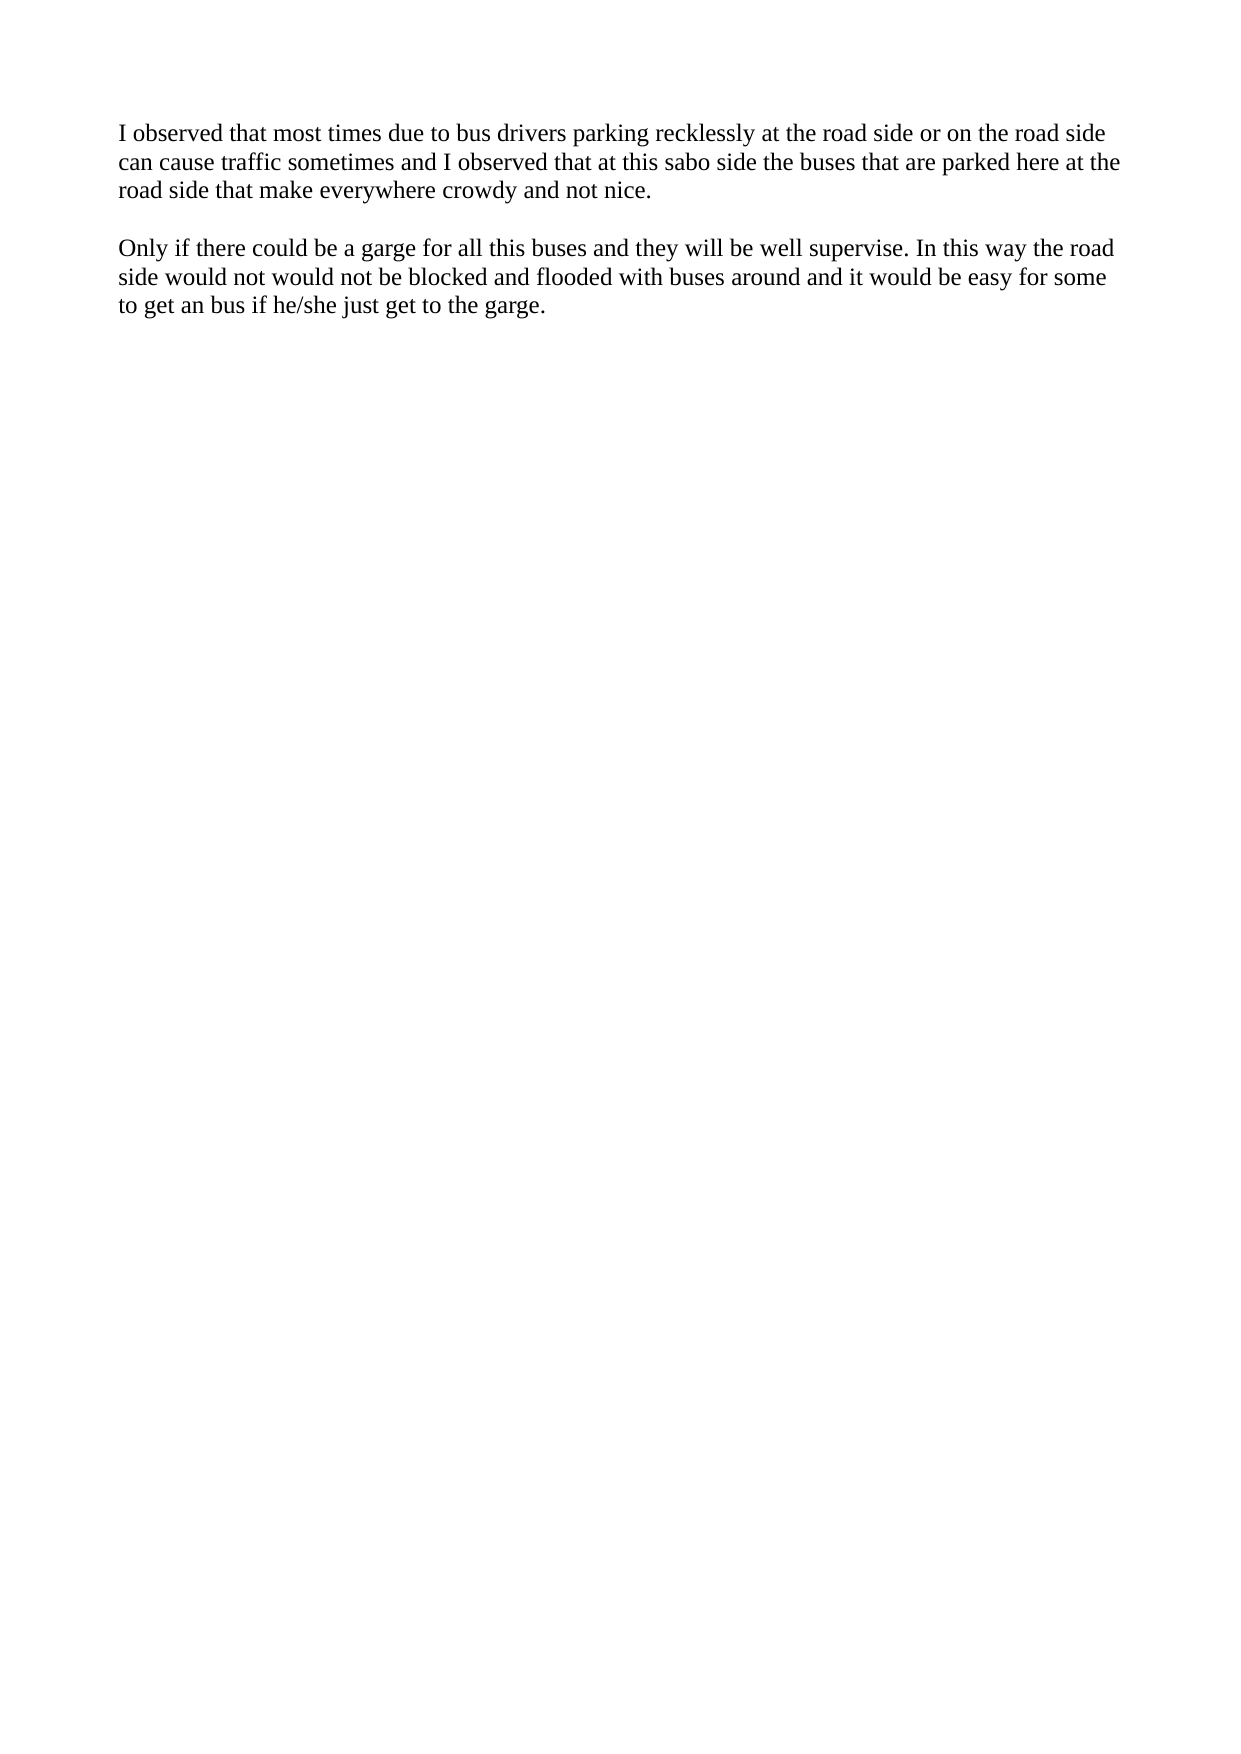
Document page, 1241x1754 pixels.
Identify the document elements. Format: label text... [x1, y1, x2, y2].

text Only if there could be a garge for all this buses and they will be well supervise. In this way the road side would not would not be blocked and flooded with buses around and it would be easy for some to get an bus if he/she just get to the garge. [118, 233, 1122, 319]
text I observed that most times due to bus drivers parking recklessly at the road side or on the road side can cause traffic sometimes and I observed that at this sabo side the buses that are parked here at the road side that make everywhere crowdy and not nice. [118, 118, 1122, 204]
